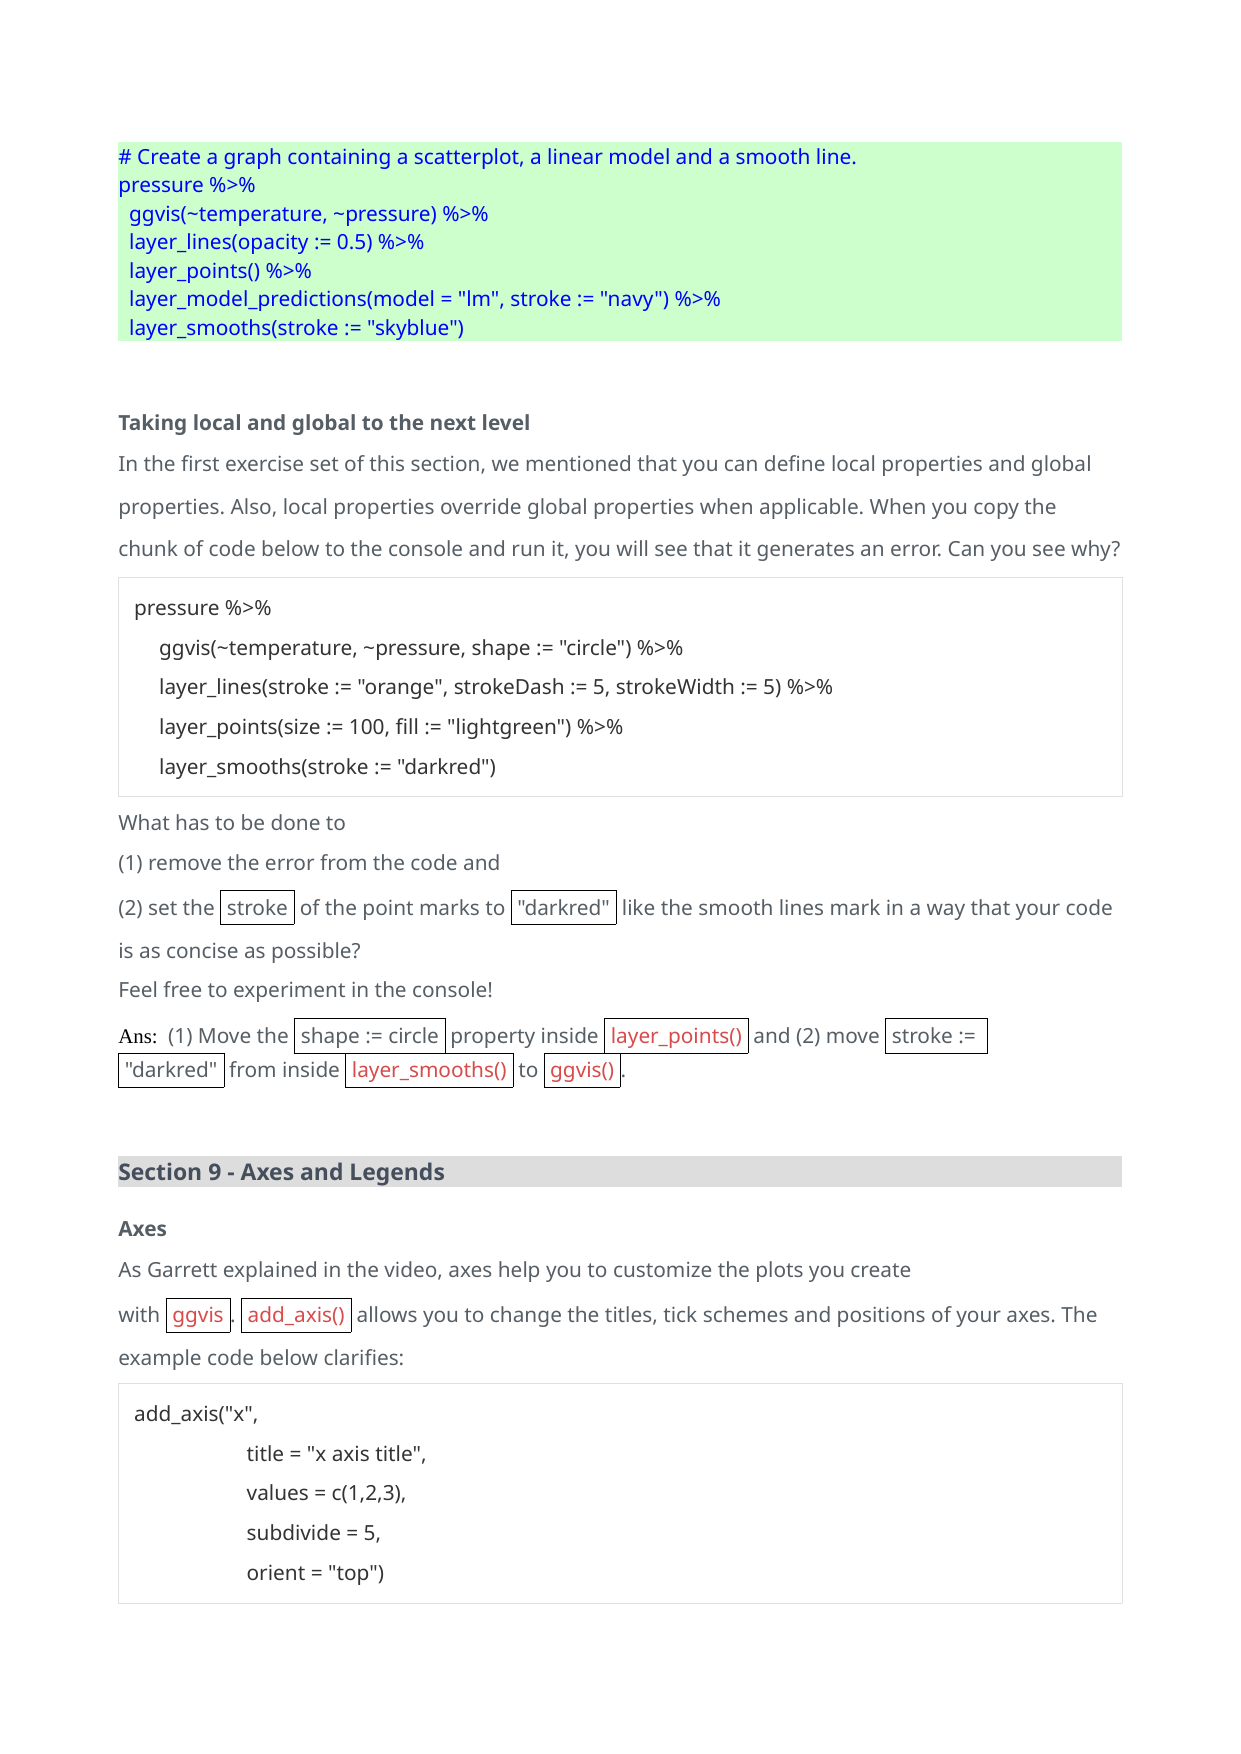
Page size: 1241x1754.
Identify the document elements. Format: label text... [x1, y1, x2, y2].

text layer_model_predictions(model = "lm", stroke := "navy") %>% [118, 284, 1122, 313]
subtitle Taking local and global to the next level [118, 408, 1122, 437]
text In the first exercise set of this section, we mentioned that you can define local properties and global properties. Also, local properties override global properties when applicable. When you copy the chunk of code below to the console and run it, you will see that it generates an error. Can you see why? [118, 449, 1122, 563]
text layer_points(size := 100, fill := "lightgreen") %>% [119, 697, 1122, 737]
text Ans: (1) Move the shape := circle property inside layer_points() and (2) move stroke := "darkred" from inside layer_smooths() to ggvis(). [346, 1054, 513, 1087]
text layer_points() %>% [118, 256, 1122, 284]
text subdivide = 5, [119, 1503, 1122, 1543]
text title = "x axis title", [119, 1423, 1122, 1463]
text Ans: (1) Move the shape := circle property inside layer_points() and (2) move stroke := "darkred" from inside layer_smooths() to ggvis(). [119, 1054, 224, 1087]
text ggvis(~temperature, ~pressure) %>% [118, 199, 1122, 227]
text orient = "top") [119, 1543, 1122, 1603]
text Ans: (1) Move the shape := circle property inside layer_points() and (2) move stroke := "darkred" from inside layer_smooths() to ggvis(). [118, 1018, 345, 1087]
subtitle Axes [118, 1214, 1122, 1243]
subtitle Section 9 - Axes and Legends [118, 1156, 1122, 1187]
text Ans: (1) Move the shape := circle property inside layer_points() and (2) move stroke := "darkred" from inside layer_smooths() to ggvis(). [446, 1018, 604, 1087]
text add_axis("x", [119, 1384, 1122, 1423]
text Feel free to experiment in the console! [118, 976, 1122, 1004]
text Ans: (1) Move the shape := circle property inside layer_points() and (2) move stroke := "darkred" from inside layer_smooths() to ggvis(). [605, 1018, 1122, 1087]
text Ans: (1) Move the shape := circle property inside layer_points() and (2) move stroke := "darkred" from inside layer_smooths() to ggvis(). [886, 1019, 987, 1053]
text # Create a graph containing a scatterplot, a linear model and a smooth line. [118, 142, 1122, 171]
text As Garrett explained in the video, axes help you to customize the plots you create with ggvis. add_axis() allows you to change the titles, tick schemes and positions of your axes. The example code below clarifies: [118, 1255, 1122, 1372]
text values = c(1,2,3), [119, 1463, 1122, 1503]
text Ans: (1) Move the shape := circle property inside layer_points() and (2) move stroke := "darkred" from inside layer_smooths() to ggvis(). [295, 1019, 445, 1053]
text layer_lines(stroke := "orange", strokeDash := 5, strokeWidth := 5) %>% [119, 657, 1122, 697]
text layer_smooths(stroke := "darkred") [119, 737, 1122, 796]
text ggvis(~temperature, ~pressure, shape := "circle") %>% [119, 617, 1122, 657]
text pressure %>% [119, 578, 1122, 617]
text layer_smooths(stroke := "skyblue") [118, 313, 1122, 341]
text What has to be done to (1) remove the error from the code and (2) set the stroke of the point marks to "darkred" like the smooth lines mark in a way that your code is as concise as possible? [118, 808, 1122, 964]
text pressure %>% [118, 171, 1122, 199]
text layer_lines(opacity := 0.5) %>% [118, 227, 1122, 256]
